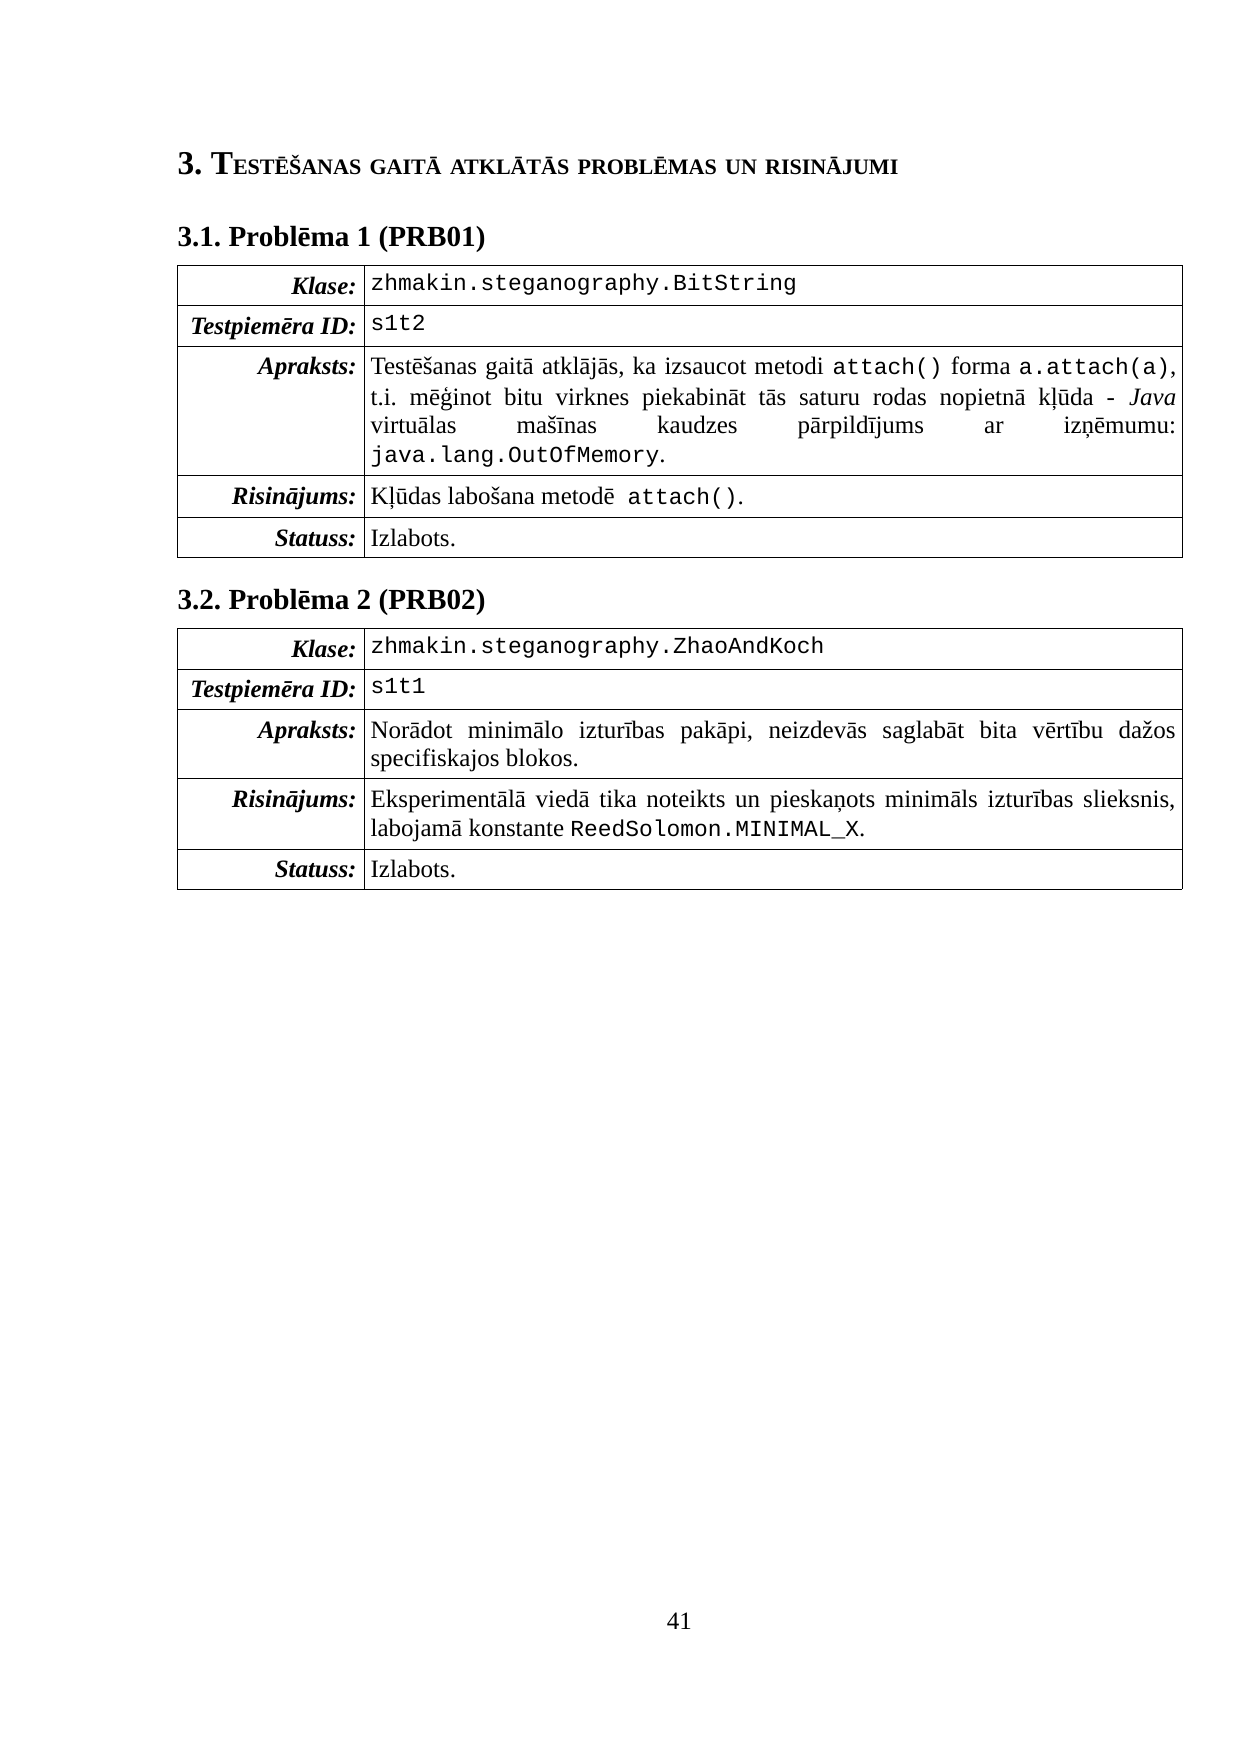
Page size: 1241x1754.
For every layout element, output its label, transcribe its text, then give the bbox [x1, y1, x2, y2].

table_cell Testpiemēra ID: [178, 670, 364, 709]
table_cell Norādot minimālo izturības pakāpi, neizdevās saglabāt bita vērtību dažos specifiskajos blokos. [365, 710, 1182, 778]
table_cell Kļūdas labošana metodē attach(). [365, 476, 1182, 517]
table_cell s1t2 [365, 306, 1182, 346]
subtitle Testēšanas gaitā atklātās problēmas un risinājumi [177, 143, 1181, 181]
table_cell Risinājums: [178, 476, 364, 517]
table_cell s1t1 [365, 670, 1182, 709]
table_header Klase: [178, 629, 364, 669]
table_header zhmakin.steganography.BitString [365, 266, 1182, 305]
table_header Klase: [178, 266, 364, 305]
table_cell Izlabots. [365, 850, 1182, 889]
table_cell Eksperimentālā viedā tika noteikts un pieskaņots minimāls izturības slieksnis, labojamā konstante ReedSolomon.MINIMAL_X. [365, 779, 1182, 848]
table_cell Testpiemēra ID: [178, 306, 364, 346]
subtitle Problēma 1 (PRB01) [177, 219, 1181, 252]
table_cell Risinājums: [178, 779, 364, 848]
table_cell Testēšanas gaitā atklājās, ka izsaucot metodi attach() forma a.attach(a), t.i. mēģinot bitu virknes piekabināt tās saturu rodas nopietnā kļūda - Java virtuālas mašīnas kaudzes pārpildījums ar izņēmumu: java.lang.OutOfMemory. [365, 347, 1182, 475]
table_cell Izlabots. [365, 518, 1182, 557]
table_header zhmakin.steganography.ZhaoAndKoch [365, 629, 1182, 669]
table_cell Apraksts: [178, 710, 364, 778]
table_cell Apraksts: [178, 347, 364, 475]
table_cell Statuss: [178, 518, 364, 557]
subtitle Problēma 2 (PRB02) [177, 582, 1181, 616]
table_cell Statuss: [178, 850, 364, 889]
